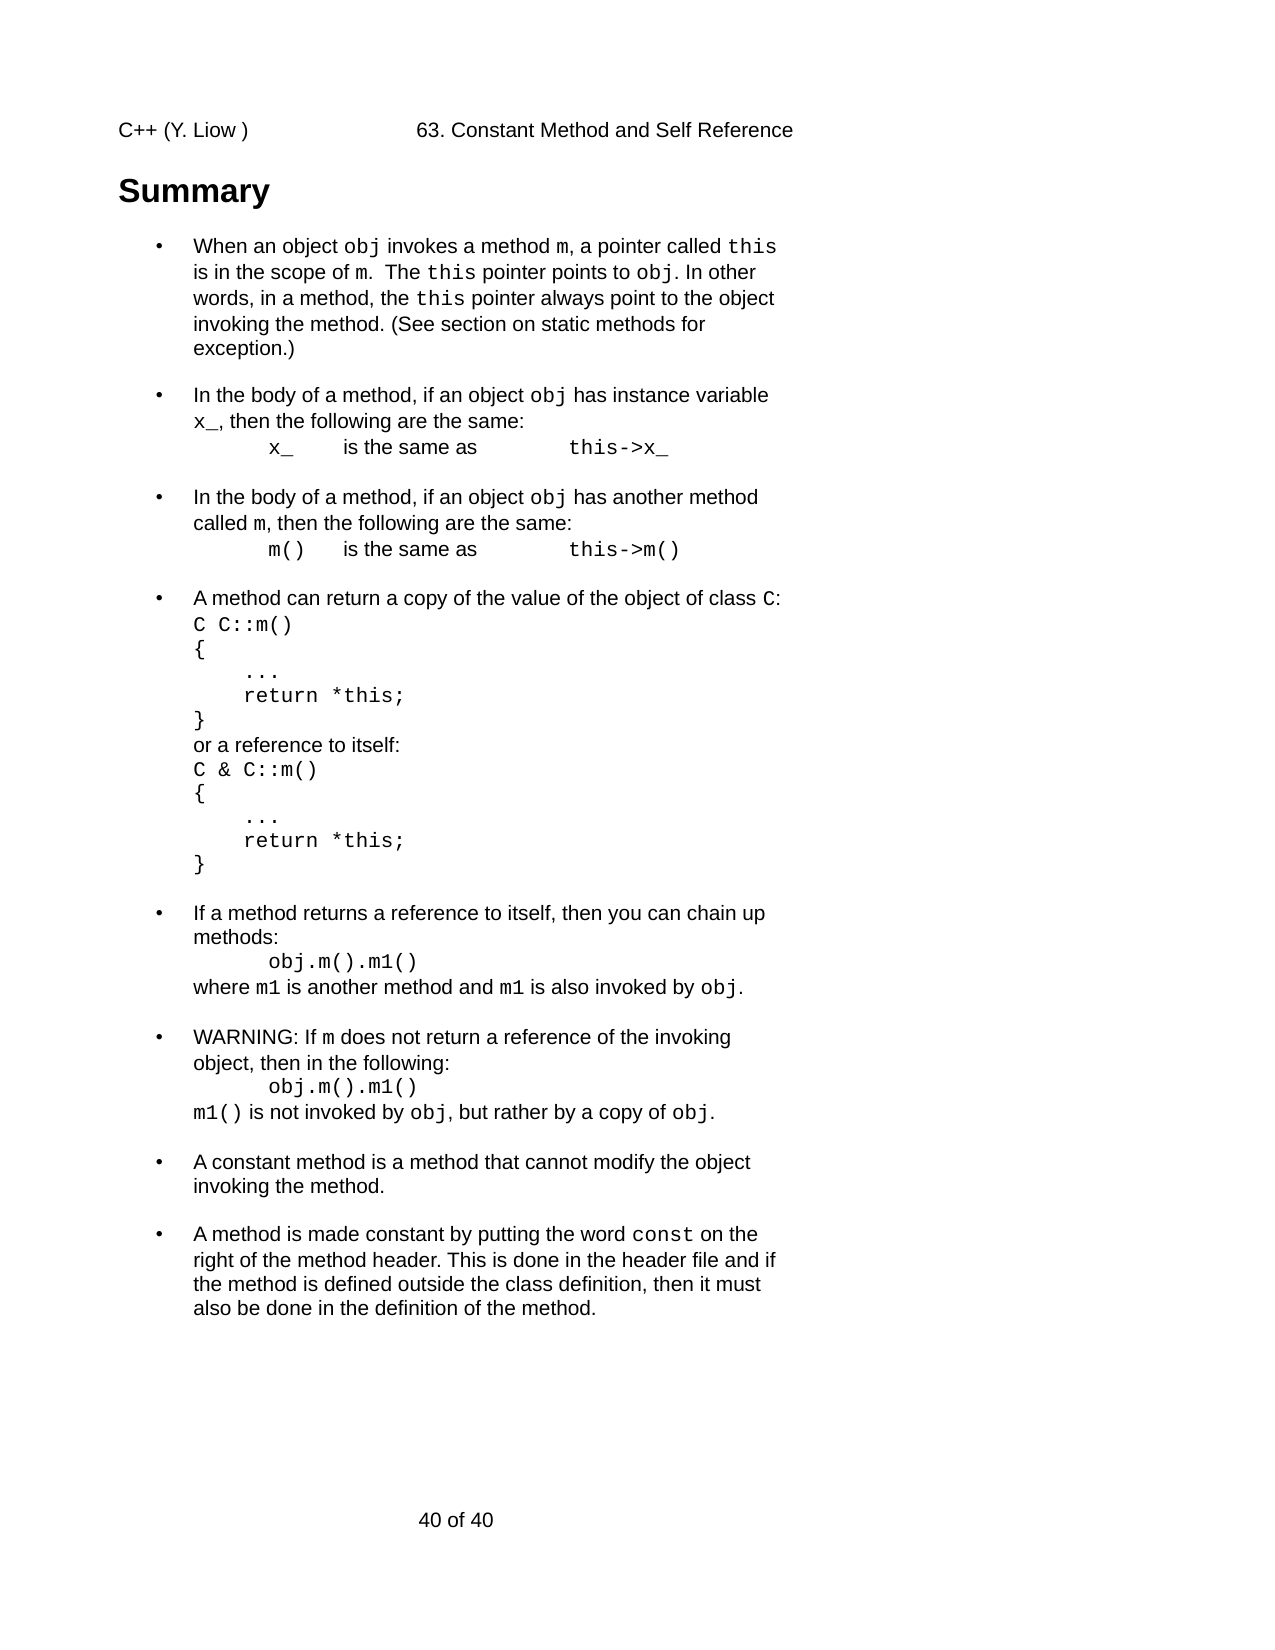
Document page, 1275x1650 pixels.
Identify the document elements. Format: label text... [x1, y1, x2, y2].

list WARNING: If m does not return a reference of the invoking object, then in the following: [156, 1024, 794, 1074]
list where m1 is another method and m1 is also invoked by obj. [156, 975, 794, 1001]
text } [118, 709, 794, 732]
text { [118, 782, 794, 806]
list A method can return a copy of the value of the object of class C: [156, 586, 794, 612]
text } [118, 853, 794, 877]
text C & C::m() [118, 756, 794, 782]
text { [118, 638, 794, 662]
text C C::m() [118, 612, 794, 638]
text ... [118, 662, 794, 685]
list A constant method is a method that cannot modify the object invoking the method. [156, 1150, 794, 1198]
text return *this; [118, 685, 794, 709]
list In the body of a method, if an object obj has instance variable x_, then the following are the same: [156, 383, 794, 435]
text return *this; [118, 829, 794, 853]
text x_ is the same as this->x_ [118, 435, 794, 461]
list or a reference to itself: [156, 732, 794, 756]
text m() is the same as this->m() [118, 536, 794, 562]
list A method is made constant by putting the word const on the right of the method header. This is done in the header file and if the method is defined outside the class definition, then it must also be done in the definition of the method. [156, 1222, 794, 1319]
list m1() is not invoked by obj, but rather by a copy of obj. [156, 1100, 794, 1126]
list If a method returns a reference to itself, then you can chain up methods: [156, 901, 794, 949]
text ... [118, 806, 794, 829]
list When an object obj invokes a method m, a pointer called this is in the scope of m. The this pointer points to obj. In other words, in a method, the this pointer always point to the object invoking the method. (See section on static methods for exception.) [156, 234, 794, 359]
text Summary [118, 172, 794, 210]
list In the body of a method, if an object obj has another method called m, then the following are the same: [156, 485, 794, 536]
text obj.m().m1() [118, 949, 794, 975]
text obj.m().m1() [118, 1074, 794, 1100]
